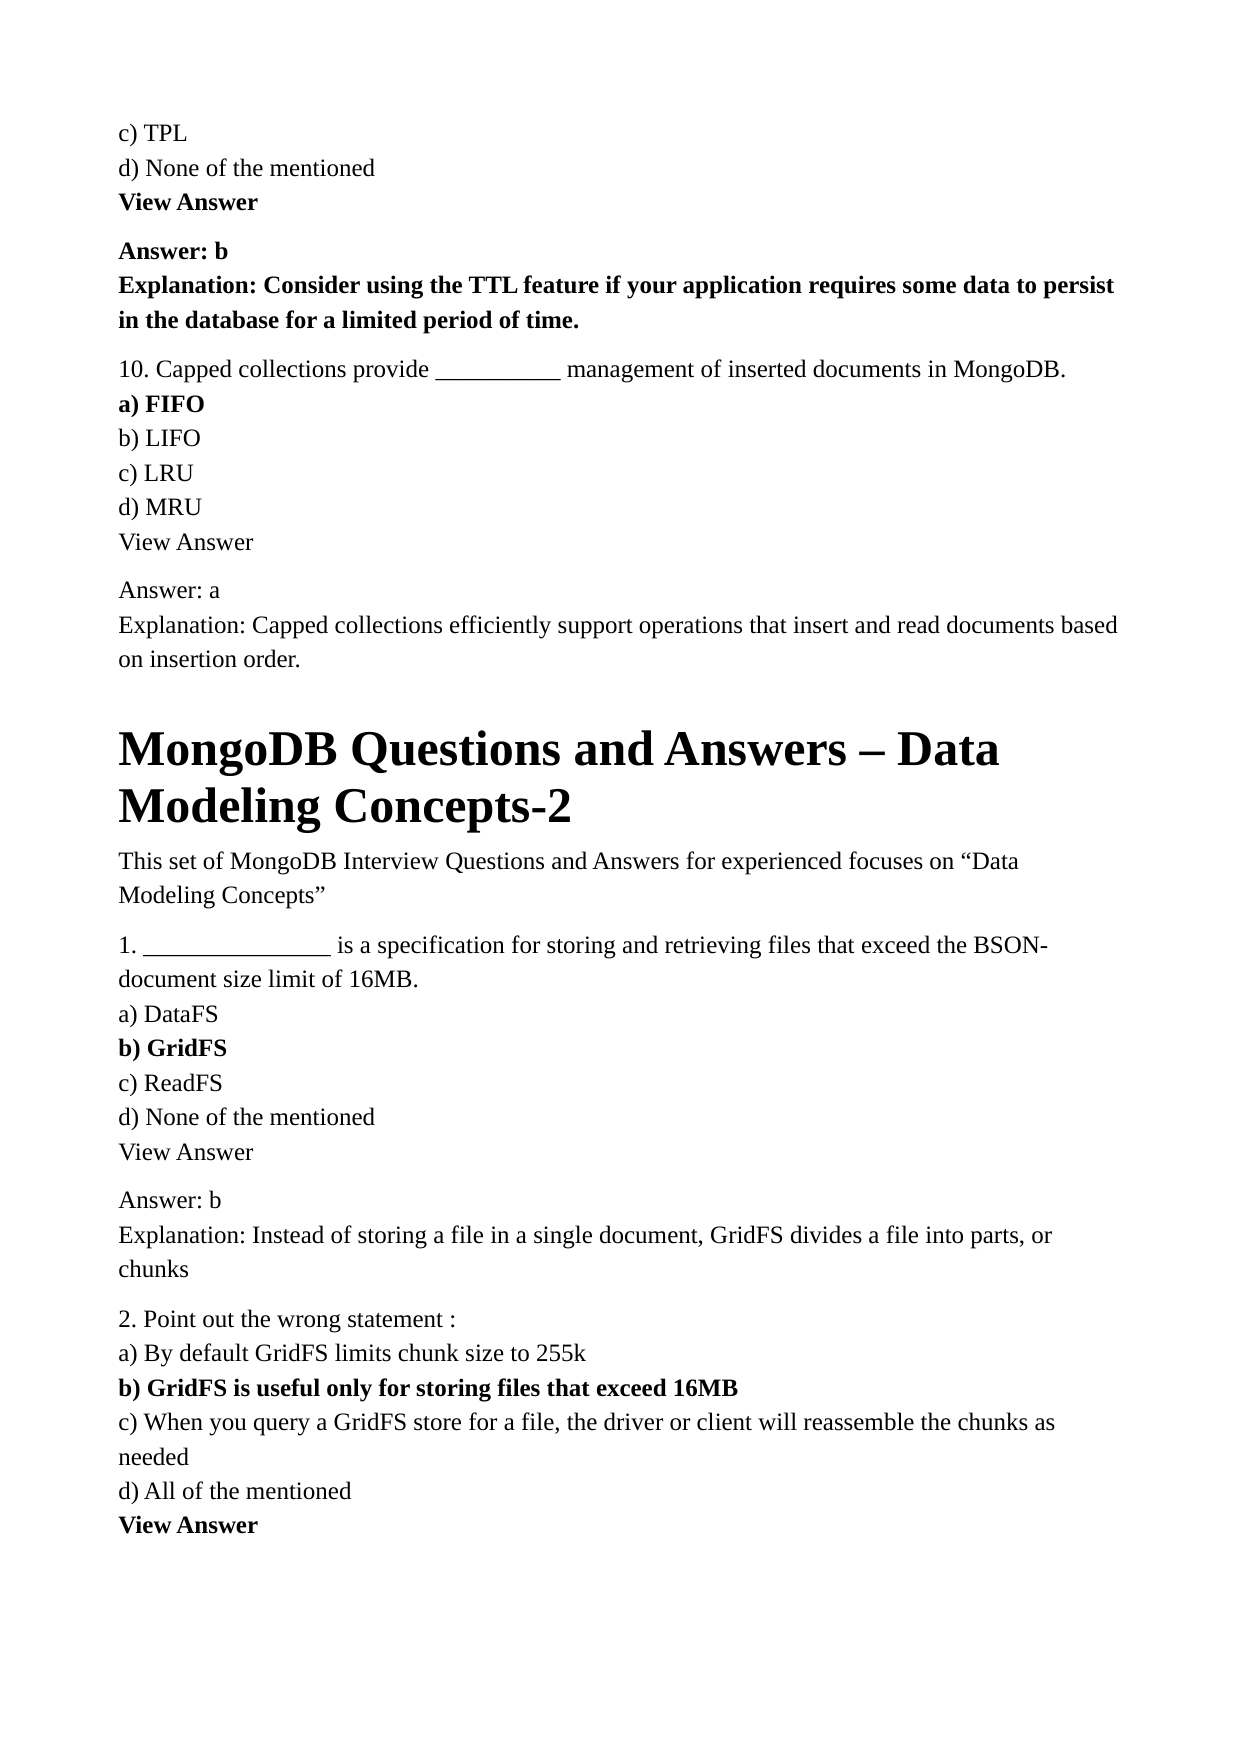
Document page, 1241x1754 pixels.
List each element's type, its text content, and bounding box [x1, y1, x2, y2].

subtitle MongoDB Questions and Answers – Data Modeling Concepts-2 [118, 719, 1122, 834]
text This set of MongoDB Interview Questions and Answers for experienced focuses on “Data Modeling Concepts” [118, 846, 1122, 909]
text 10. Capped collections provide __________ management of inserted documents in MongoDB. a) FIFO b) LIFO c) LRU d) MRU View Answer [118, 354, 1122, 555]
text Answer: b Explanation: Consider using the TTL feature if your application requires some data to persist in the database for a limited period of time. [118, 236, 1122, 334]
text Answer: b Explanation: Instead of storing a file in a single document, GridFS divides a file into parts, or chunks [118, 1186, 1122, 1283]
text 2. Point out the wrong statement : a) By default GridFS limits chunk size to 255k b) GridFS is useful only for storing files that exceed 16MB c) When you query a GridFS store for a file, the driver or client will reassemble the chunks as needed d) All of the mentioned View Answer [118, 1304, 1122, 1539]
text 1. _______________ is a specification for storing and retrieving files that exceed the BSON-document size limit of 16MB. a) DataFS b) GridFS c) ReadFS d) None of the mentioned View Answer [118, 930, 1122, 1165]
text c) TPL d) None of the mentioned View Answer [118, 118, 1122, 216]
text Answer: a Explanation: Capped collections efficiently support operations that insert and read documents based on insertion order. [118, 576, 1122, 673]
